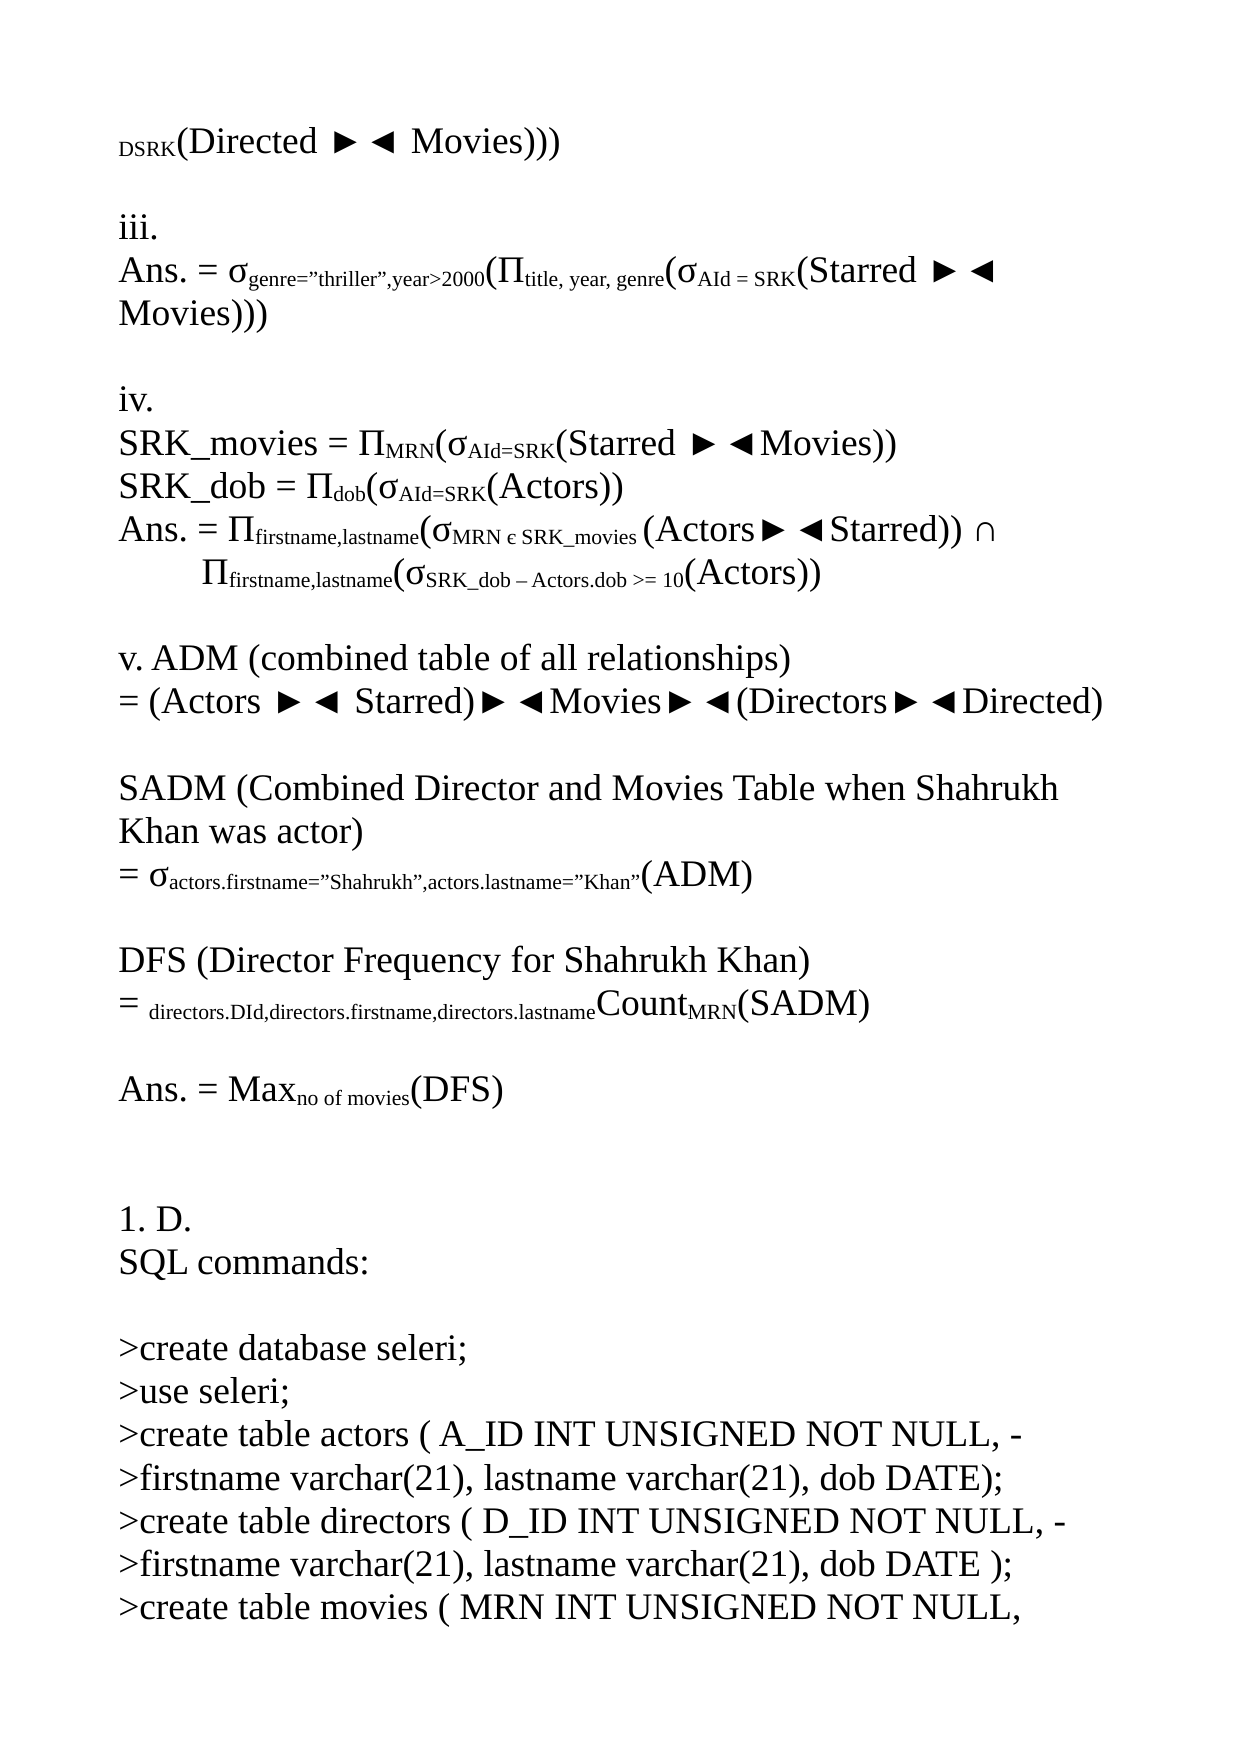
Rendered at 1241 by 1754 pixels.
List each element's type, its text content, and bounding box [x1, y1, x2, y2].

text v. ADM (combined table of all relationships) [118, 636, 1122, 679]
text SQL commands: [118, 1239, 1122, 1282]
text iv. [118, 377, 1122, 420]
text Ans. = Maxno of movies(DFS) [118, 1067, 1122, 1110]
text DFS (Director Frequency for Shahrukh Khan) [118, 937, 1122, 981]
text 1. D. [118, 1196, 1122, 1239]
text >create table directors ( D_ID INT UNSIGNED NOT NULL, ->firstname varchar(21), lastname varchar(21), dob DATE ); [118, 1498, 1122, 1584]
text SRK_dob = Πdob(σAId=SRK(Actors)) [118, 463, 1122, 506]
text = directors.DId,directors.firstname,directors.lastnameCountMRN(SADM) [118, 981, 1122, 1024]
text = (Actors ►◄ Starred)►◄Movies►◄(Directors►◄Directed) [118, 679, 1122, 722]
text SADM (Combined Director and Movies Table when Shahrukh Khan was actor) [118, 765, 1122, 851]
text SRK_movies = ΠMRN(σAId=SRK(Starred ►◄Movies)) [118, 420, 1122, 463]
text >create database seleri; [118, 1326, 1122, 1369]
text Πfirstname,lastname(σSRK_dob – Actors.dob >= 10(Actors)) [118, 549, 1122, 592]
text >create table movies ( MRN INT UNSIGNED NOT NULL, [118, 1584, 1122, 1627]
text >create table actors ( A_ID INT UNSIGNED NOT NULL, ->firstname varchar(21), lastname varchar(21), dob DATE); [118, 1412, 1122, 1498]
text = σactors.firstname=”Shahrukh”,actors.lastname=”Khan”(ADM) [118, 851, 1122, 894]
text >use seleri; [118, 1369, 1122, 1412]
text DSRK(Directed ►◄ Movies))) [118, 118, 1122, 161]
text Ans. = Πfirstname,lastname(σMRN є SRK_movies (Actors►◄Starred)) ∩ [118, 506, 1122, 549]
text iii. [118, 204, 1122, 247]
text Ans. = σgenre=”thriller”,year>2000(Πtitle, year, genre(σAId = SRK(Starred ►◄ Movies))) [118, 247, 1122, 334]
